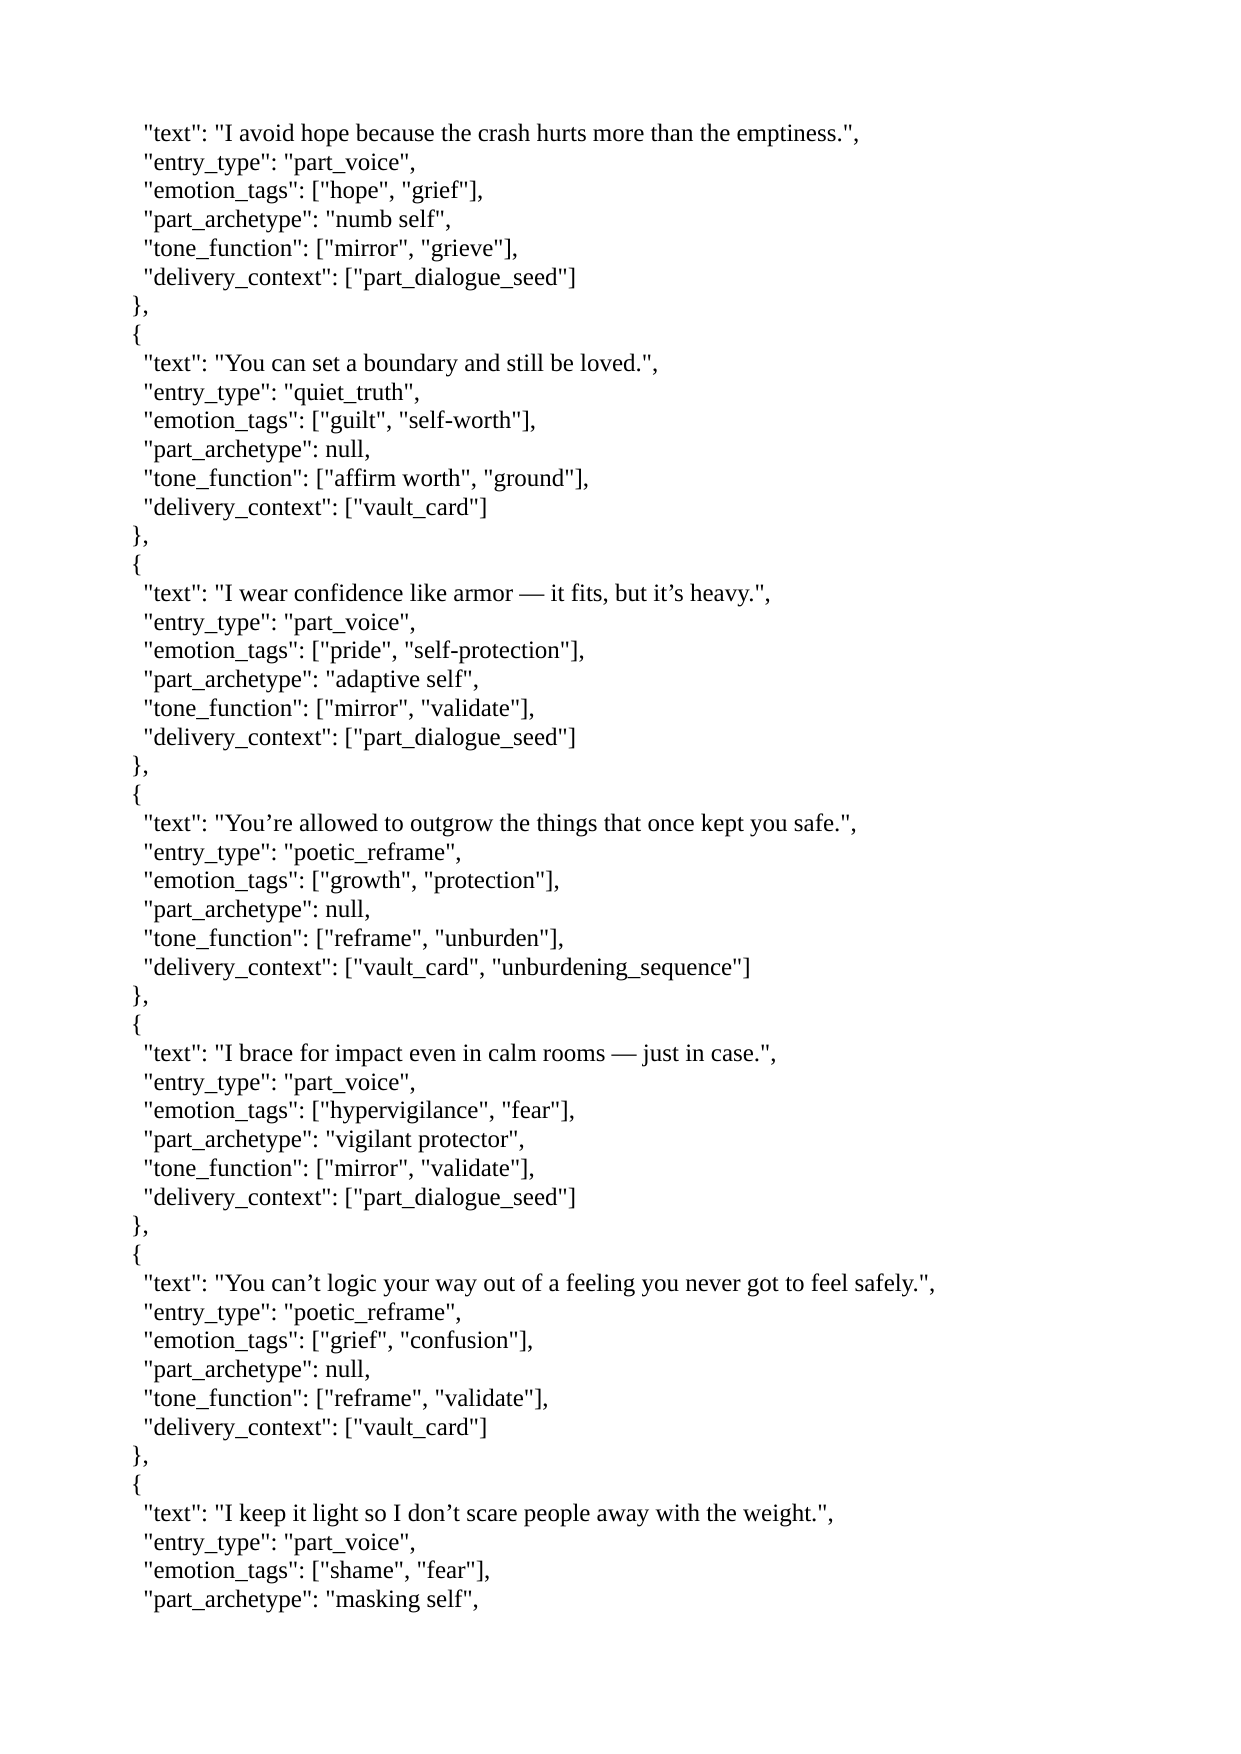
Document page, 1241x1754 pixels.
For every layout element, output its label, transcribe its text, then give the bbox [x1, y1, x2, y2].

text "part_archetype": "numb self", [118, 204, 1122, 233]
text "tone_function": ["reframe", "unburden"], [118, 923, 1122, 952]
text "part_archetype": "adaptive self", [118, 664, 1122, 693]
text }, [118, 521, 1122, 549]
text { [118, 319, 1122, 348]
text "entry_type": "poetic_reframe", [118, 1297, 1122, 1326]
text "entry_type": "part_voice", [118, 1067, 1122, 1096]
text "text": "You can’t logic your way out of a feeling you never got to feel safely.", [118, 1268, 1122, 1297]
text "emotion_tags": ["guilt", "self-worth"], [118, 406, 1122, 434]
text "text": "You can set a boundary and still be loved.", [118, 348, 1122, 377]
text "tone_function": ["reframe", "validate"], [118, 1383, 1122, 1412]
text "emotion_tags": ["hope", "grief"], [118, 176, 1122, 204]
text { [118, 779, 1122, 808]
text }, [118, 751, 1122, 779]
text "emotion_tags": ["pride", "self-protection"], [118, 636, 1122, 664]
text "delivery_context": ["vault_card"] [118, 1412, 1122, 1441]
text { [118, 1009, 1122, 1038]
text "delivery_context": ["vault_card", "unburdening_sequence"] [118, 952, 1122, 981]
text { [118, 1469, 1122, 1498]
text "part_archetype": "vigilant protector", [118, 1124, 1122, 1153]
text "emotion_tags": ["hypervigilance", "fear"], [118, 1096, 1122, 1124]
text "part_archetype": "masking self", [118, 1584, 1122, 1613]
text { [118, 549, 1122, 578]
text "tone_function": ["mirror", "validate"], [118, 1153, 1122, 1182]
text "text": "I wear confidence like armor — it fits, but it’s heavy.", [118, 578, 1122, 607]
text "part_archetype": null, [118, 1354, 1122, 1383]
text "part_archetype": null, [118, 894, 1122, 923]
text "text": "You’re allowed to outgrow the things that once kept you safe.", [118, 808, 1122, 837]
text "text": "I avoid hope because the crash hurts more than the emptiness.", [118, 118, 1122, 147]
text "tone_function": ["mirror", "grieve"], [118, 233, 1122, 262]
text }, [118, 291, 1122, 319]
text "tone_function": ["affirm worth", "ground"], [118, 463, 1122, 492]
text "tone_function": ["mirror", "validate"], [118, 693, 1122, 722]
text "entry_type": "part_voice", [118, 607, 1122, 636]
text "emotion_tags": ["shame", "fear"], [118, 1556, 1122, 1584]
text "entry_type": "poetic_reframe", [118, 837, 1122, 866]
text "delivery_context": ["part_dialogue_seed"] [118, 1182, 1122, 1211]
text "delivery_context": ["part_dialogue_seed"] [118, 262, 1122, 291]
text "emotion_tags": ["growth", "protection"], [118, 866, 1122, 894]
text "entry_type": "part_voice", [118, 147, 1122, 176]
text "delivery_context": ["vault_card"] [118, 492, 1122, 521]
text "emotion_tags": ["grief", "confusion"], [118, 1326, 1122, 1354]
text }, [118, 1211, 1122, 1239]
text }, [118, 981, 1122, 1009]
text "entry_type": "part_voice", [118, 1527, 1122, 1556]
text { [118, 1239, 1122, 1268]
text "delivery_context": ["part_dialogue_seed"] [118, 722, 1122, 751]
text "part_archetype": null, [118, 434, 1122, 463]
text "text": "I brace for impact even in calm rooms — just in case.", [118, 1038, 1122, 1067]
text }, [118, 1441, 1122, 1469]
text "entry_type": "quiet_truth", [118, 377, 1122, 406]
text "text": "I keep it light so I don’t scare people away with the weight.", [118, 1498, 1122, 1527]
